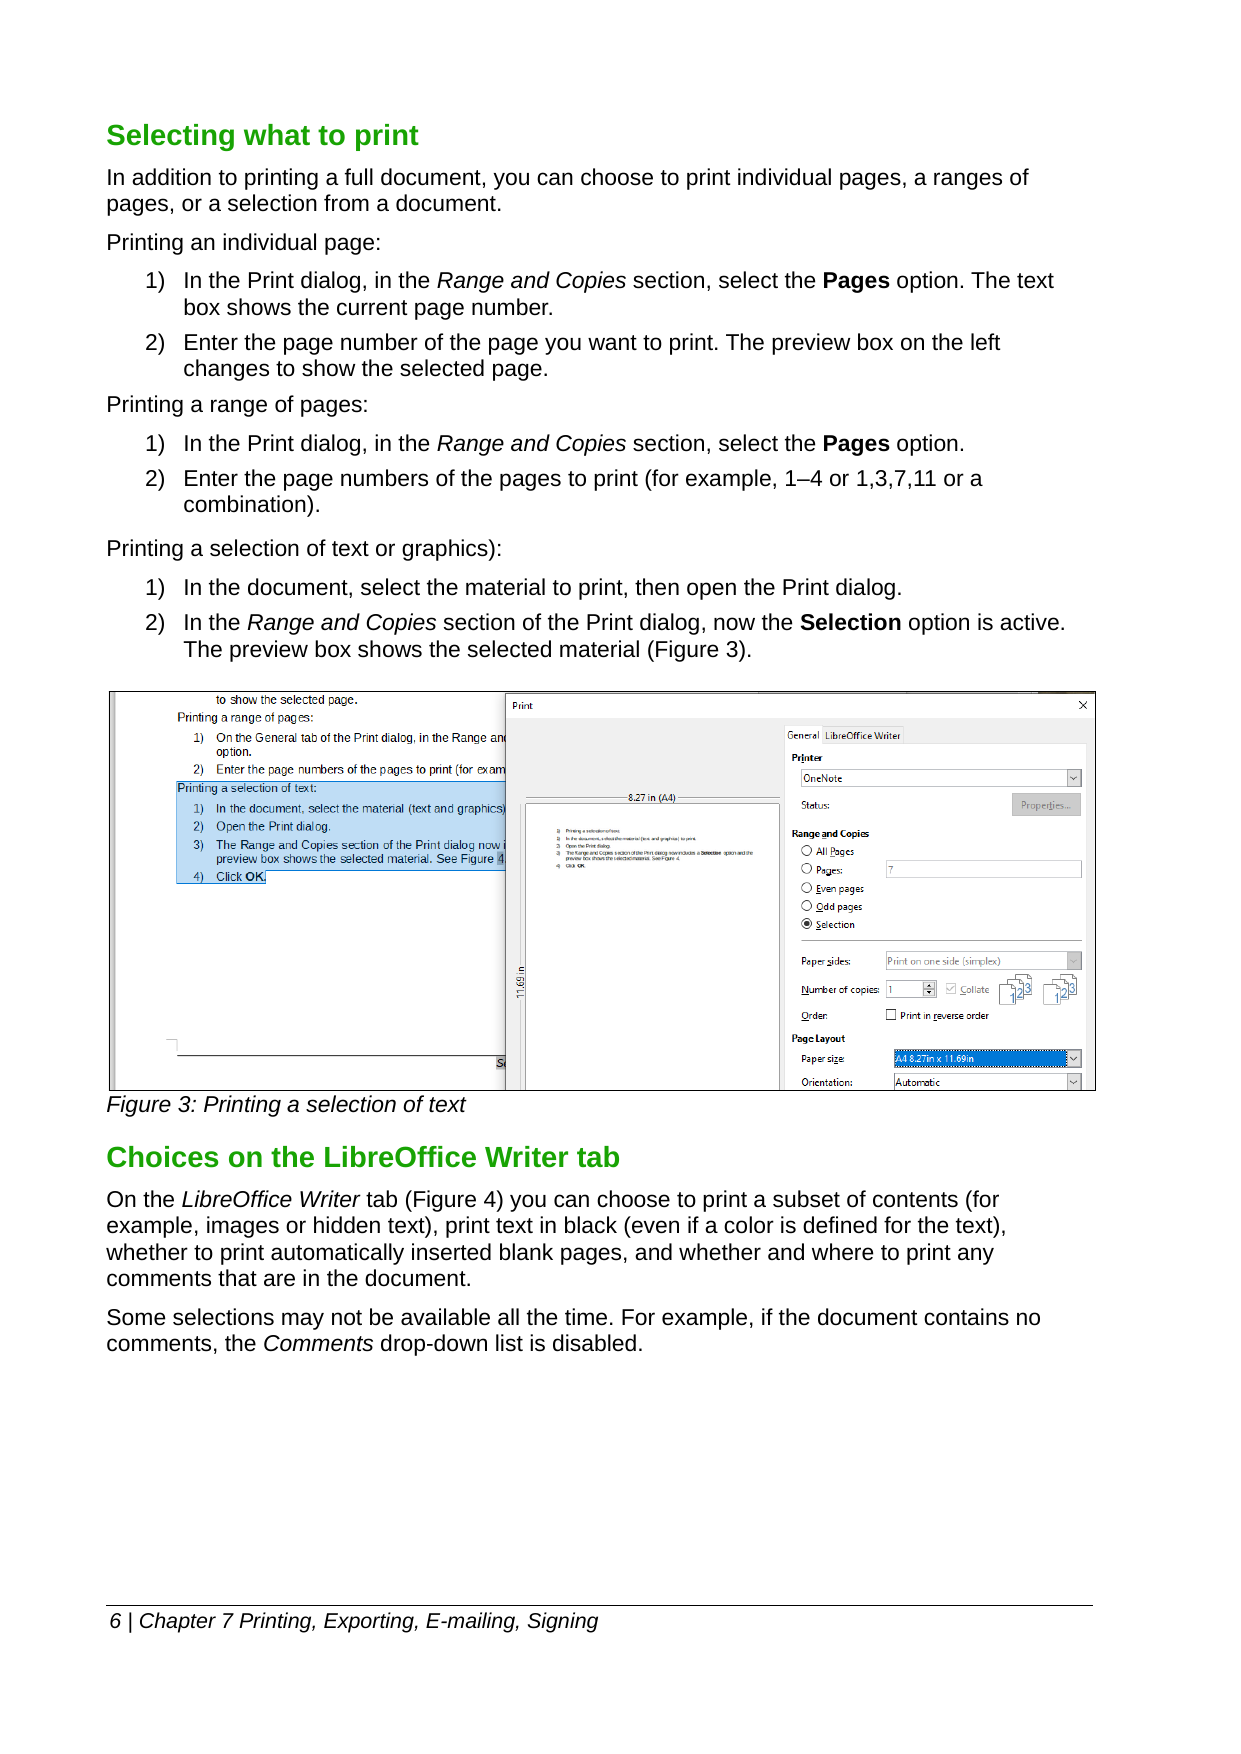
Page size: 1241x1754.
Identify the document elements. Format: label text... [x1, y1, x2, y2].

list In the Range and Copies section of the Print dialog, now the Selection option is active. The preview box shows the selected material (Figure 3). [165, 609, 1093, 662]
text Figure 3: Printing a selection of text [106, 691, 1097, 1117]
list Enter the page number of the page you want to print. The preview box on the left changes to show the selected page. [165, 329, 1093, 382]
picture [110, 692, 1095, 1090]
list In the document, select the material to print, then open the Print dialog. [165, 574, 1093, 600]
subtitle Choices on the LibreOffice Writer tab [106, 1141, 1093, 1174]
list Printing an individual page: [106, 229, 1093, 255]
list In the Print dialog, in the Range and Copies section, select the Pages option. The text box shows the current page number. [165, 267, 1093, 320]
list Printing a selection of text or graphics): [106, 535, 1093, 561]
text On the LibreOffice Writer tab (Figure 4) you can choose to print a subset of contents (for example, images or hidden text), print text in black (even if a color is defined for the text), whether to print automatically inserted blank pages, and whether and where to print any comments that are in the document. [106, 1186, 1093, 1291]
list In the Print dialog, in the Range and Copies section, select the Pages option. [165, 429, 1093, 456]
subtitle Selecting what to print [106, 118, 1093, 152]
text Some selections may not be available all the time. For example, if the document contains no comments, the Comments drop-down list is disabled. [106, 1304, 1093, 1356]
list Printing a range of pages: [106, 391, 1093, 417]
list Enter the page numbers of the pages to print (for example, 1–4 or 1,3,7,11 or a combination). [165, 465, 1093, 517]
text In addition to printing a full document, you can choose to print individual pages, a ranges of pages, or a selection from a document. [106, 163, 1093, 216]
